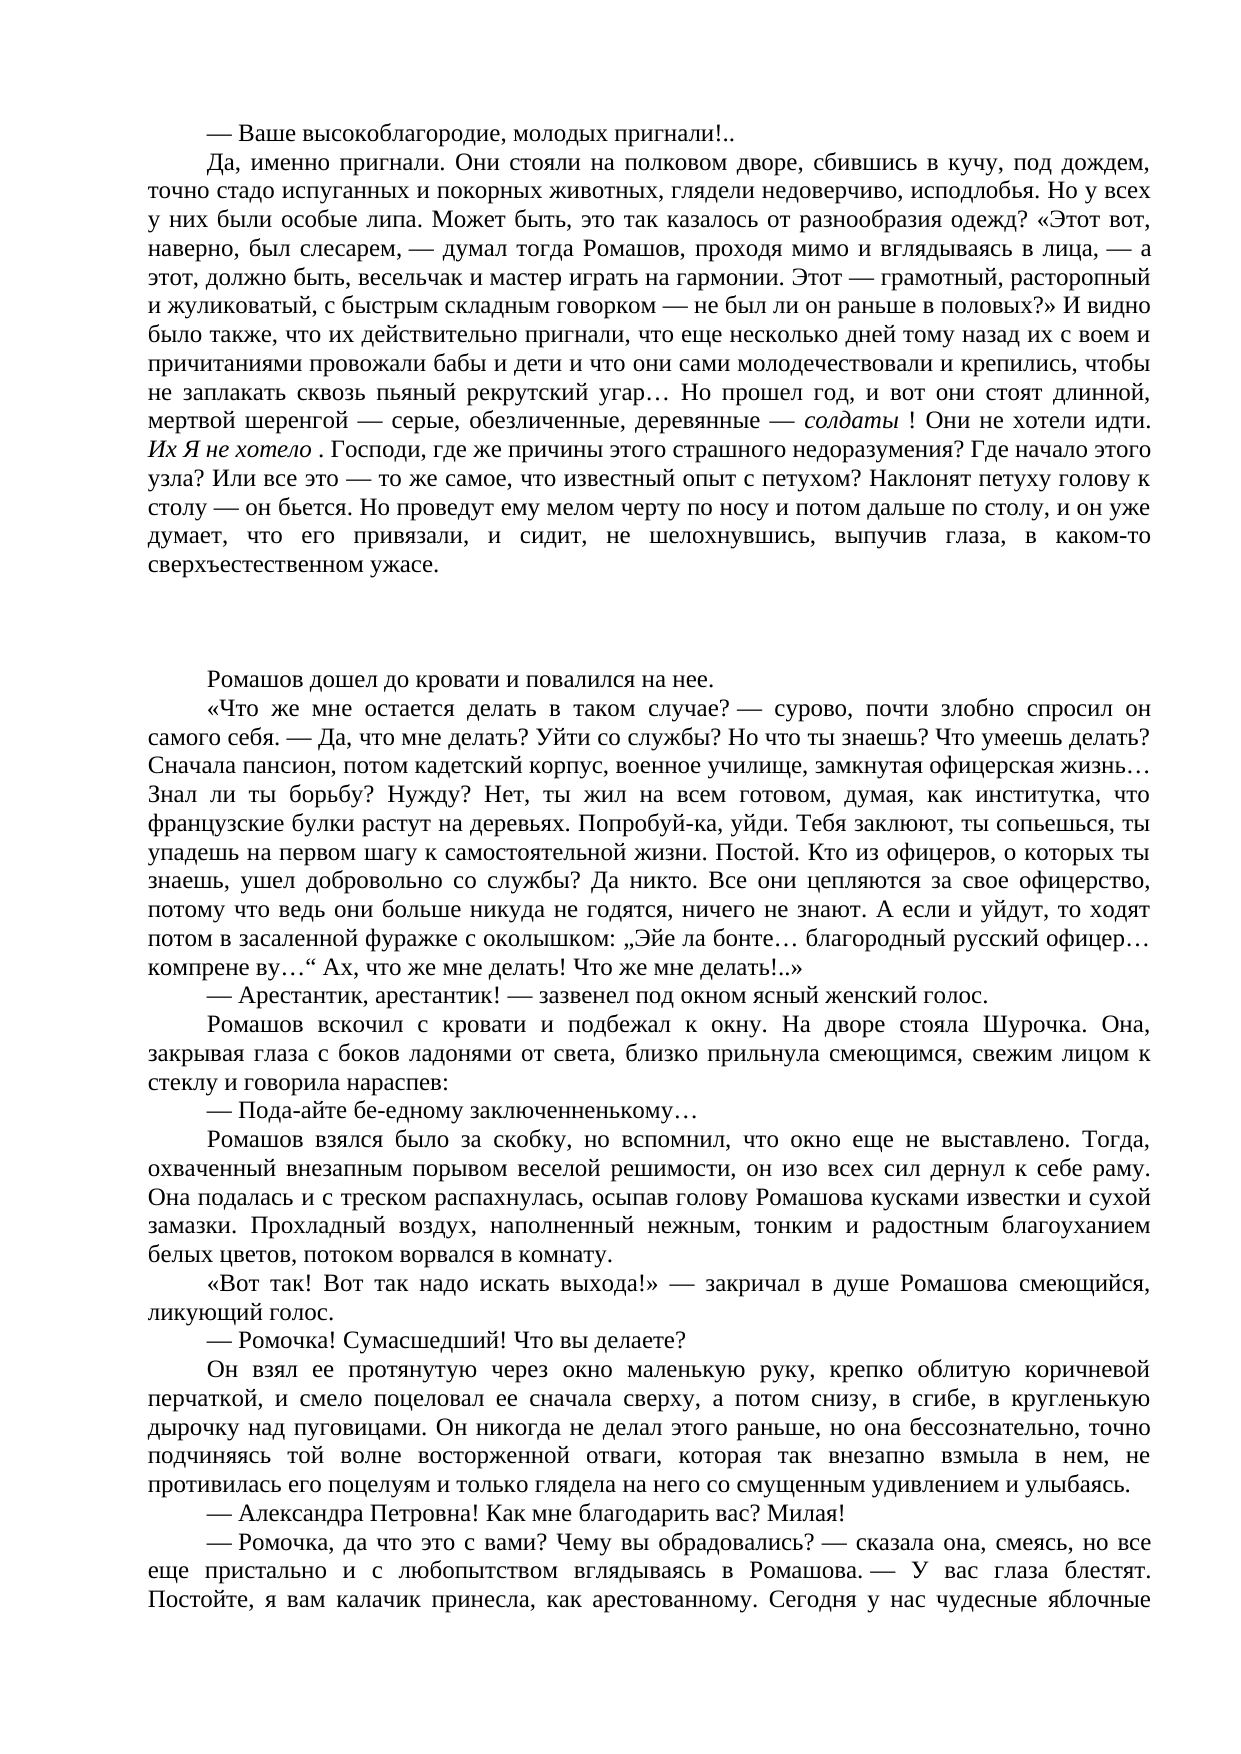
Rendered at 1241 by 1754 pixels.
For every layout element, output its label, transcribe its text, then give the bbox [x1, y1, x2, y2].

text — Ваше высокоблагородие, молодых пригнали!.. [148, 118, 1152, 147]
text Он взял ее протянутую через окно маленькую руку, крепко облитую коричневой перчаткой, и смело поцеловал ее сначала сверху, а потом снизу, в сгибе, в кругленькую дырочку над пуговицами. Он никогда не делал этого раньше, но она бессознательно, точно подчиняясь той волне восторженной отваги, которая так внезапно взмыла в нем, не противилась его поцелуям и только глядела на него со смущенным удивлением и улыбаясь. [148, 1354, 1152, 1498]
text «Что же мне остается делать в таком случае? — сурово, почти злобно спросил он самого себя. — Да, что мне делать? Уйти со службы? Но что ты знаешь? Что умеешь делать? Сначала пансион, потом кадетский корпус, военное училище, замкнутая офицерская жизнь… Знал ли ты борьбу? Нужду? Нет, ты жил на всем готовом, думая, как институтка, что французские булки растут на деревьях. Попробуй-ка, уйди. Тебя заклюют, ты сопьешься, ты упадешь на первом шагу к самостоятельной жизни. Постой. Кто из офицеров, о которых ты знаешь, ушел добровольно со службы? Да никто. Все они цепляются за свое офицерство, потому что ведь они больше никуда не годятся, ничего не знают. А если и уйдут, то ходят потом в засаленной фуражке с околышком: „Эйе ла бонте… благородный русский офицер… компрене ву…“ Ах, что же мне делать! Что же мне делать!..» [148, 693, 1152, 981]
text Ромашов дошел до кровати и повалился на нее. [148, 664, 1152, 693]
text «Вот так! Вот так надо искать выхода!» — закричал в душе Ромашова смеющийся, ликующий голос. [148, 1268, 1152, 1326]
text — Ромочка, да что это с вами? Чему вы обрадовались? — сказала она, смеясь, но все еще пристально и с любопытством вглядываясь в Ромашова. — У вас глаза блестят. Постойте, я вам калачик принесла, как арестованному. Сегодня у нас чудесные яблочные [148, 1527, 1152, 1613]
text — Александра Петровна! Как мне благодарить вас? Милая! [148, 1498, 1152, 1527]
text — Пода-айте бе-едному заключенненькому… [148, 1096, 1152, 1124]
text Ромашов взялся было за скобку, но вспомнил, что окно еще не выставлено. Тогда, охваченный внезапным порывом веселой решимости, он изо всех сил дернул к себе раму. Она подалась и с треском распахнулась, осыпав голову Ромашова кусками известки и сухой замазки. Прохладный воздух, наполненный нежным, тонким и радостным благоуханием белых цветов, потоком ворвался в комнату. [148, 1124, 1152, 1268]
text — Ромочка! Сумасшедший! Что вы делаете? [148, 1326, 1152, 1354]
text Ромашов вскочил с кровати и подбежал к окну. На дворе стояла Шурочка. Она, закрывая глаза с боков ладонями от света, близко прильнула смеющимся, свежим лицом к стеклу и говорила нараспев: [148, 1009, 1152, 1096]
text Да, именно пригнали. Они стояли на полковом дворе, сбившись в кучу, под дождем, точно стадо испуганных и покорных животных, глядели недоверчиво, исподлобья. Но у всех у них были особые липа. Может быть, это так казалось от разнообразия одежд? «Этот вот, наверно, был слесарем, — думал тогда Ромашов, проходя мимо и вглядываясь в лица, — а этот, должно быть, весельчак и мастер играть на гармонии. Этот — грамотный, расторопный и жуликоватый, с быстрым складным говорком — не был ли он раньше в половых?» И видно было также, что их действительно пригнали, что еще несколько дней тому назад их с воем и причитаниями провожали бабы и дети и что они сами молодечествовали и крепились, чтобы не заплакать сквозь пьяный рекрутский угар… Но прошел год, и вот они стоят длинной, мертвой шеренгой — серые, обезличенные, деревянные — солдаты ! Они не хотели идти. Их Я не хотело . Господи, где же причины этого страшного недоразумения? Где начало этого узла? Или все это — то же самое, что известный опыт с петухом? Наклонят петуху голову к столу — он бьется. Но проведут ему мелом черту по носу и потом дальше по столу, и он уже думает, что его привязали, и сидит, не шелохнувшись, выпучив глаза, в каком-то сверхъестественном ужасе. [148, 147, 1152, 578]
text — Арестантик, арестантик! — зазвенел под окном ясный женский голос. [148, 981, 1152, 1009]
